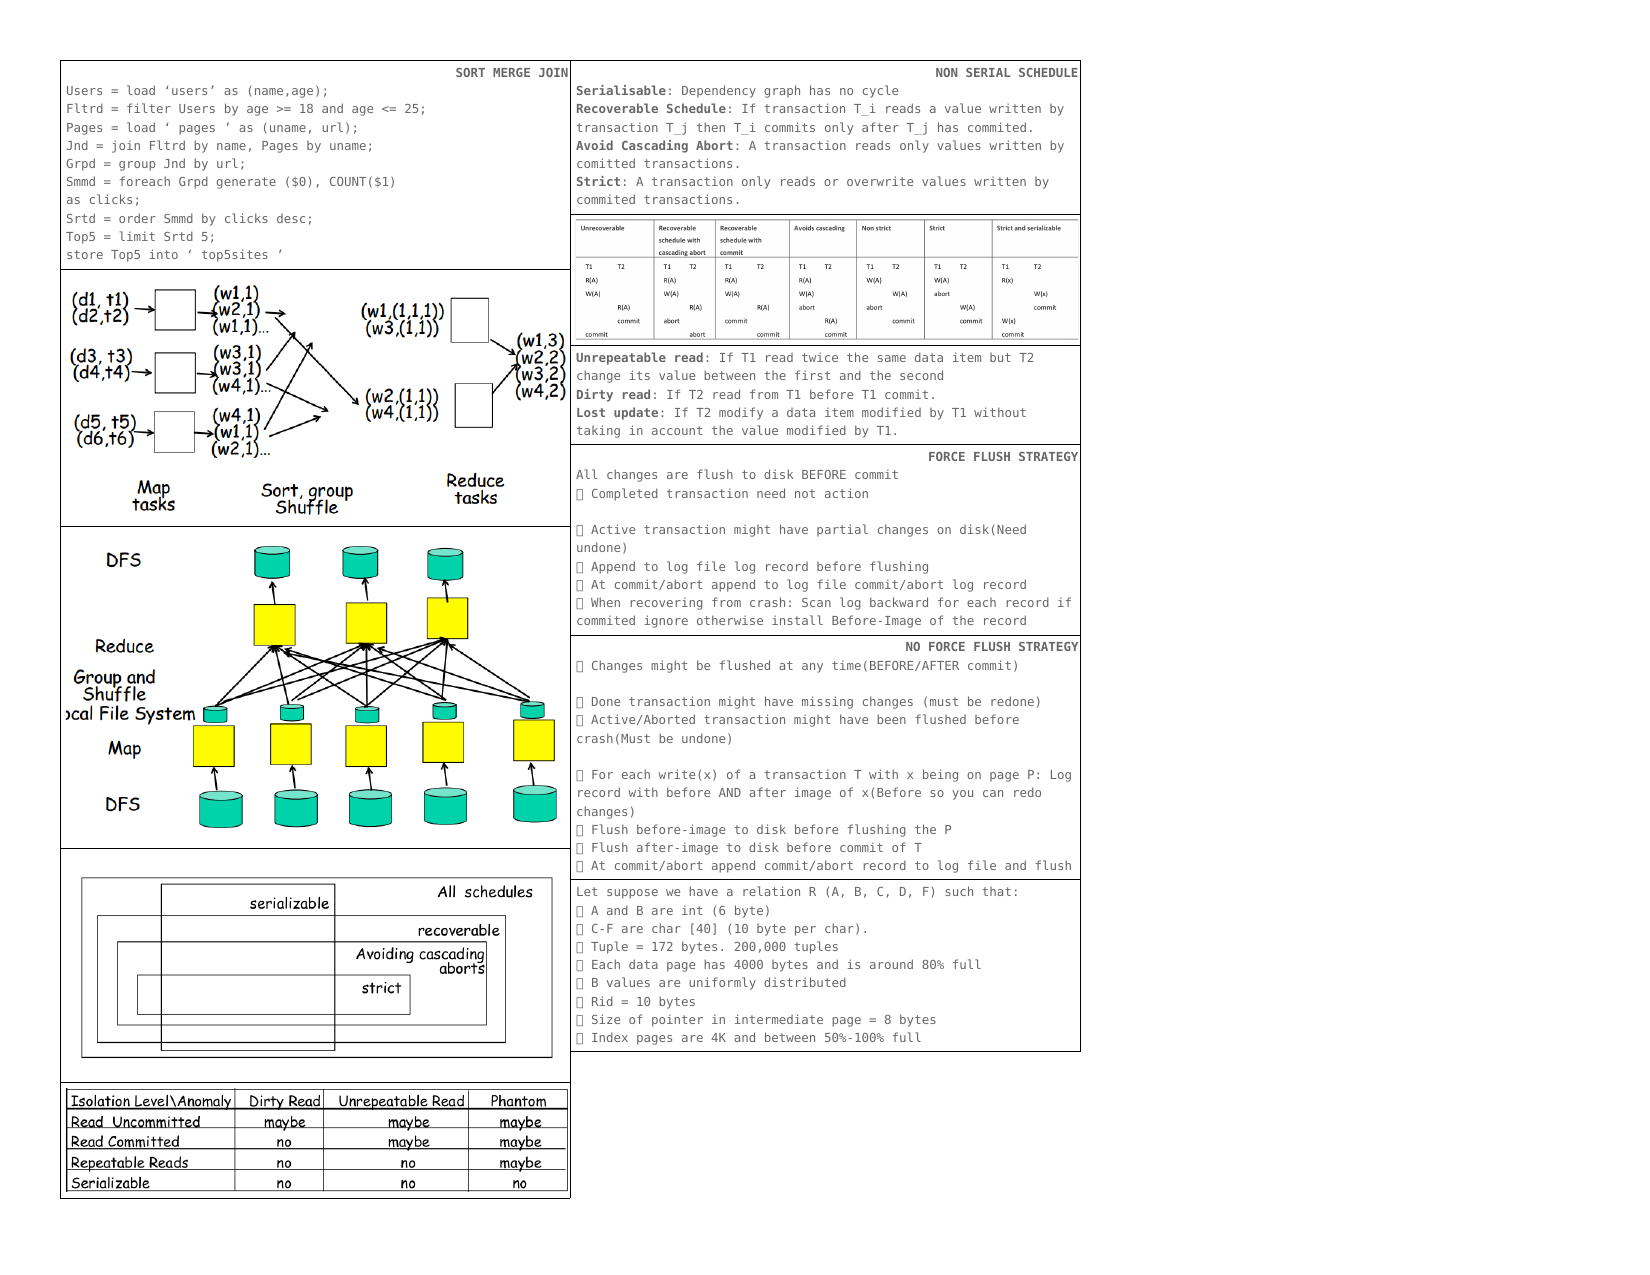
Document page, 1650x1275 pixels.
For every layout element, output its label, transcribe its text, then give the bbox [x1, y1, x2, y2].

table_cell [61, 849, 570, 1082]
picture [65, 1088, 569, 1192]
picture [575, 219, 1079, 340]
table_cell Unrepeatable read: If T1 read twice the same data item but T2 change its value between the first and the second Dirty read: If T2 read from T1 before T1 commit. Lost update: If T2 modify a data item modified by T1 without taking in account the value modified by T1. [571, 346, 1080, 444]
table_cell [61, 527, 570, 847]
table_cell [571, 215, 1080, 345]
picture [65, 853, 569, 1077]
table_cell FORCE FLUSH STRATEGY All changes are flush to disk BEFORE commit  Completed transaction need not action  Active transaction might have partial changes on disk(Need undone)  Append to log file log record before flushing  At commit/abort append to log file commit/abort log record  When recovering from crash: Scan log backward for each record if commited ignore otherwise install Before-Image of the record [571, 445, 1080, 634]
table_cell NO FORCE FLUSH STRATEGY  Changes might be flushed at any time(BEFORE/AFTER commit)  Done transaction might have missing changes (must be redone)  Active/Aborted transaction might have been flushed before crash(Must be undone)  For each write(x) of a transaction T with x being on page P: Log record with before AND after image of x(Before so you can redo changes)  Flush before-image to disk before flushing the P  Flush after-image to disk before commit of T  At commit/abort append commit/abort record to log file and flush [571, 636, 1080, 879]
table_cell NON SERIAL SCHEDULE Serialisable: Dependency graph has no cycle Recoverable Schedule: If transaction T_i reads a value written by transaction T_j then T_i commits only after T_j has commited. Avoid Cascading Abort: A transaction reads only values written by comitted transactions. Strict: A transaction only reads or overwrite values written by commited transactions. [571, 61, 1080, 214]
table_cell [61, 270, 570, 526]
table_cell Let suppose we have a relation R (A, B, C, D, F) such that:  A and B are int (6 byte)  C-F are char [40] (10 byte per char).  Tuple = 172 bytes. 200,000 tuples  Each data page has 4000 bytes and is around 80% full  B values are uniformly distributed  Rid = 10 bytes  Size of pointer in intermediate page = 8 bytes  Index pages are 4K and between 50%-100% full [571, 880, 1080, 1051]
picture [65, 532, 569, 842]
table_cell SORT MERGE JOIN Users = load ‘users’ as (name,age); Fltrd = filter Users by age >= 18 and age <= 25; Pages = load ‘ pages ’ as (uname, url); Jnd = join Fltrd by name, Pages by uname; Grpd = group Jnd by url; Smmd = foreach Grpd generate ($0), COUNT($1) as clicks; Srtd = order Smmd by clicks desc; Top5 = limit Srtd 5; store Top5 into ‘ top5sites ’ [61, 61, 570, 268]
table_cell [61, 1083, 570, 1198]
picture [65, 274, 569, 521]
